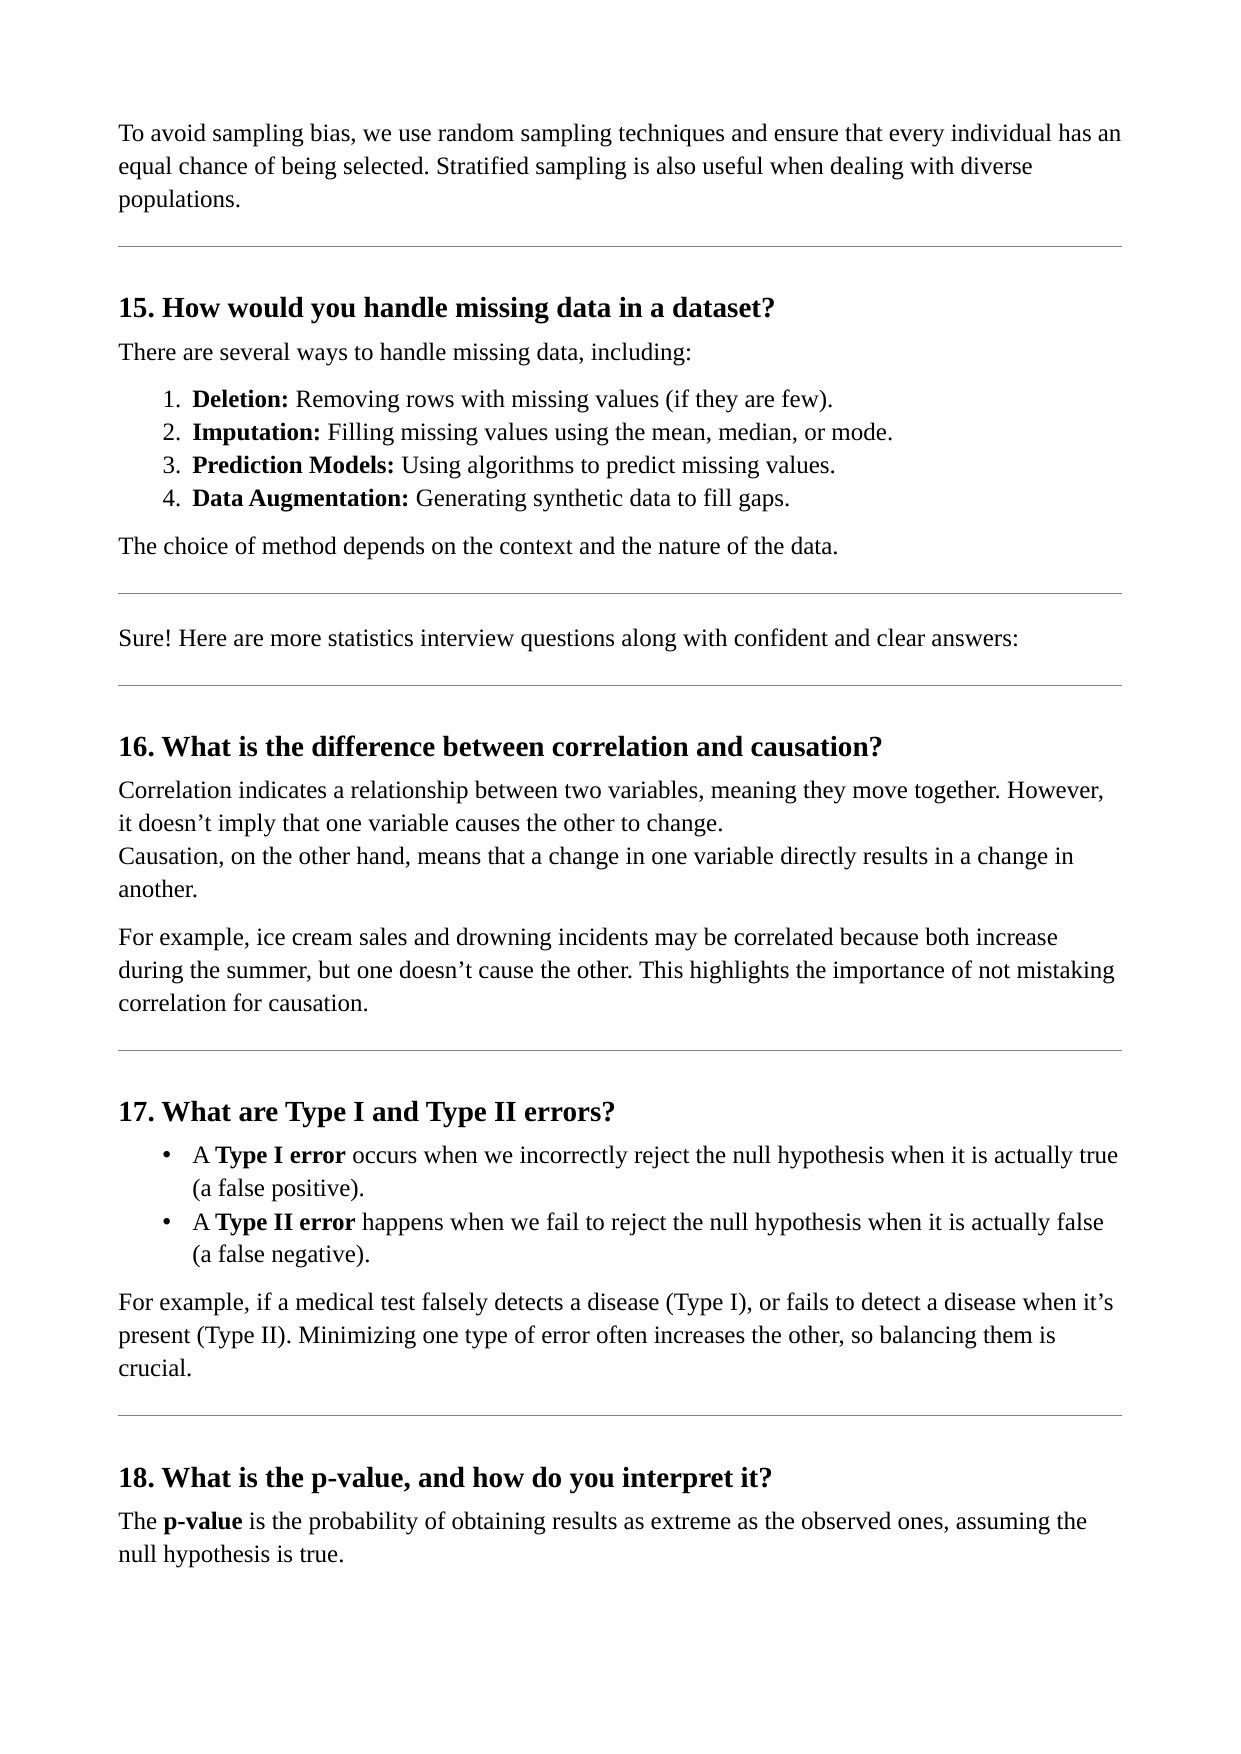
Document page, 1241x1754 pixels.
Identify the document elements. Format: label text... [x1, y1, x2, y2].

text For example, if a medical test falsely detects a disease (Type I), or fails to detect a disease when it’s present (Type II). Minimizing one type of error often increases the other, so balancing them is crucial. [118, 1287, 1122, 1382]
list Deletion: Removing rows with missing values (if they are few). [162, 384, 1122, 413]
text To avoid sampling bias, we use random sampling techniques and ensure that every individual has an equal chance of being selected. Stratified sampling is also useful when dealing with diverse populations. [118, 118, 1122, 213]
subtitle 17. What are Type I and Type II errors? [118, 1094, 1122, 1128]
subtitle 15. How would you handle missing data in a dataset? [118, 291, 1122, 324]
text The choice of method depends on the context and the nature of the data. [118, 531, 1122, 560]
text The p-value is the probability of obtaining results as extreme as the observed ones, assuming the null hypothesis is true. [118, 1506, 1122, 1567]
text There are several ways to handle missing data, including: [118, 337, 1122, 365]
list Prediction Models: Using algorithms to predict missing values. [162, 450, 1122, 479]
subtitle 16. What is the difference between correlation and causation? [118, 729, 1122, 763]
list Imputation: Filling missing values using the mean, median, or mode. [162, 417, 1122, 446]
list Data Augmentation: Generating synthetic data to fill gaps. [162, 483, 1122, 512]
subtitle 18. What is the p-value, and how do you interpret it? [118, 1460, 1122, 1493]
list A Type I error occurs when we incorrectly reject the null hypothesis when it is actually true (a false positive). [162, 1141, 1122, 1202]
text For example, ice cream sales and drowning incidents may be correlated because both increase during the summer, but one doesn’t cause the other. This highlights the importance of not mistaking correlation for causation. [118, 922, 1122, 1017]
text Correlation indicates a relationship between two variables, meaning they move together. However, it doesn’t imply that one variable causes the other to change. Causation, on the other hand, means that a change in one variable directly results in a change in another. [118, 775, 1122, 903]
list A Type II error happens when we fail to reject the null hypothesis when it is actually false (a false negative). [162, 1207, 1122, 1268]
text Sure! Here are more statistics interview questions along with confident and clear answers: [118, 623, 1122, 652]
